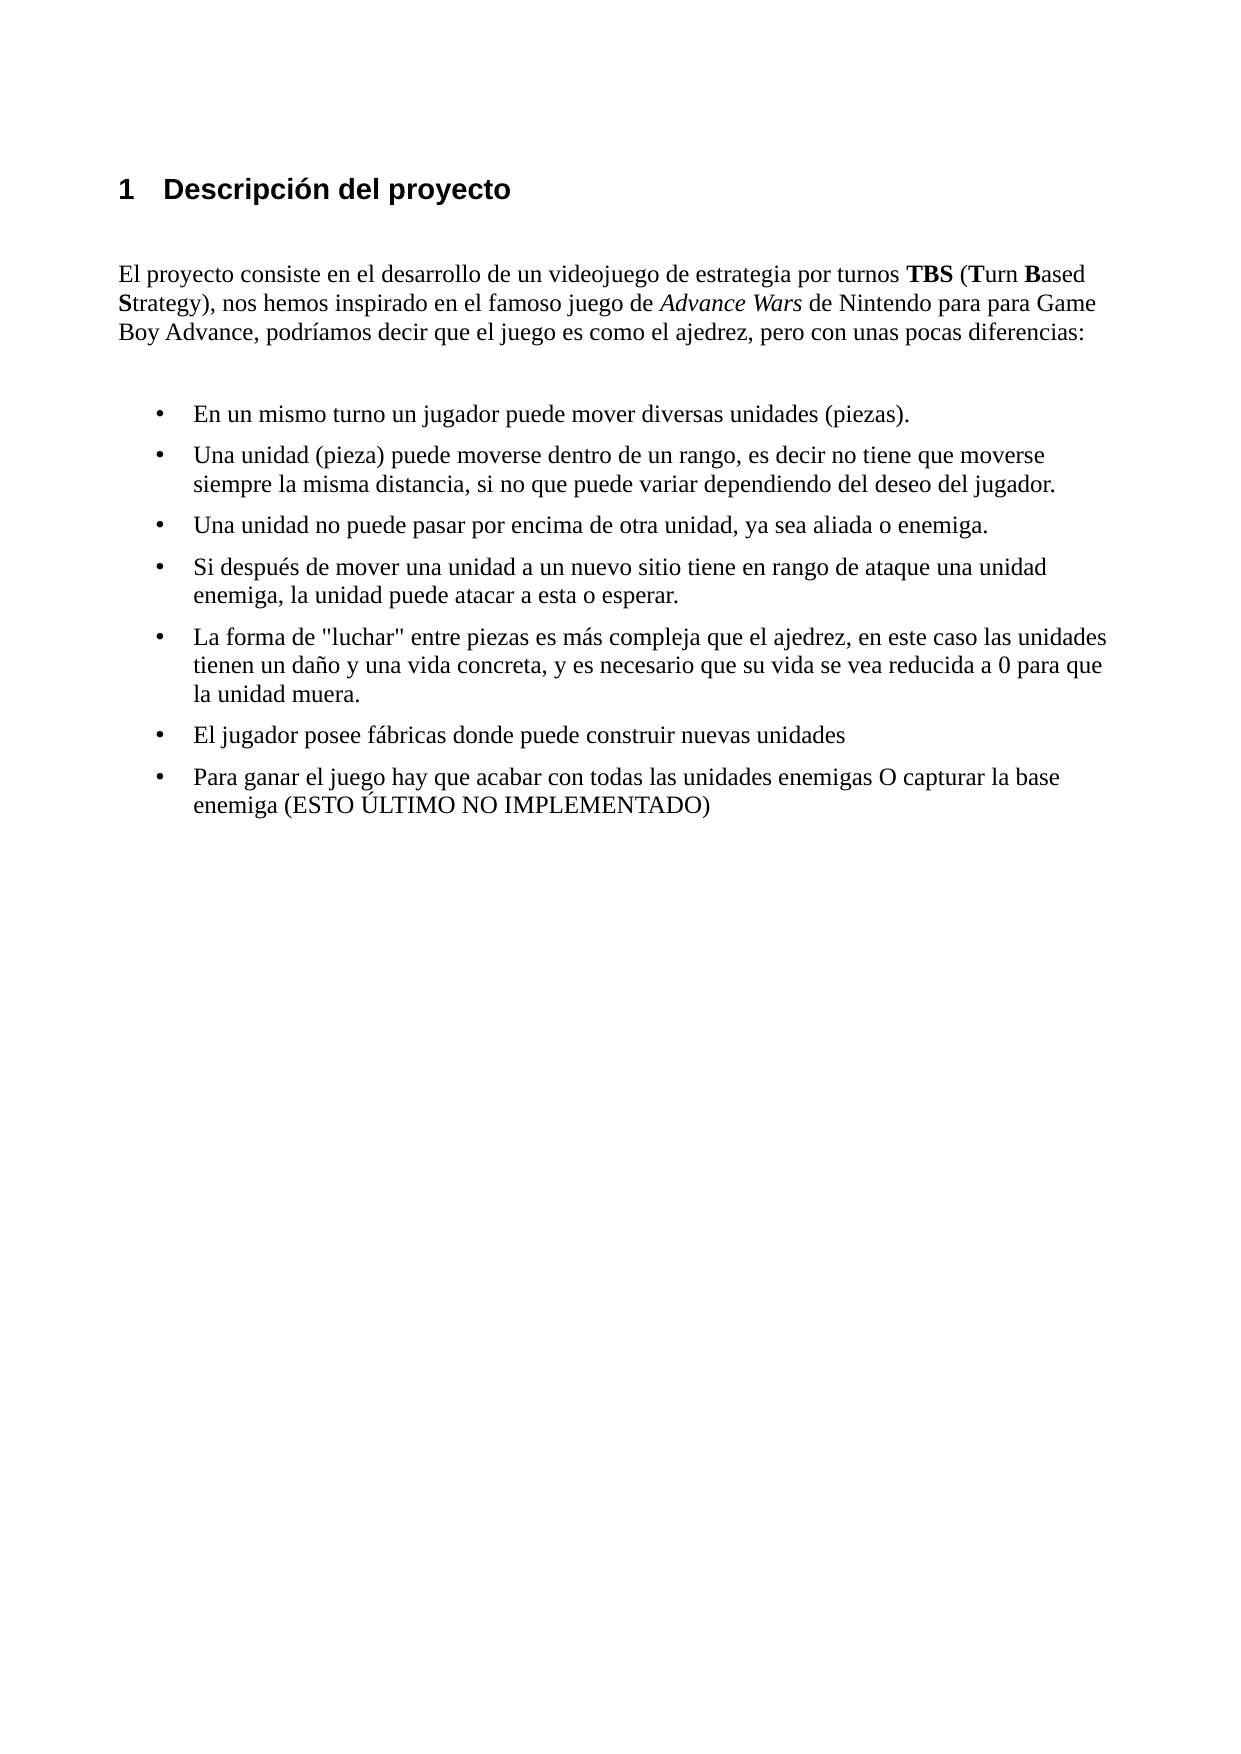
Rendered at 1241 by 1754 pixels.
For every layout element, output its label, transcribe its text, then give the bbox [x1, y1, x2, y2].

text El proyecto consiste en el desarrollo de un videojuego de estrategia por turnos TBS (Turn Based Strategy), nos hemos inspirado en el famoso juego de Advance Wars de Nintendo para para Game Boy Advance, podríamos decir que el juego es como el ajedrez, pero con unas pocas diferencias: [118, 259, 1122, 345]
list Una unidad (pieza) puede moverse dentro de un rango, es decir no tiene que moverse siempre la misma distancia, si no que puede variar dependiendo del deseo del jugador. [156, 440, 1122, 498]
list La forma de "luchar" entre piezas es más compleja que el ajedrez, en este caso las unidades tienen un daño y una vida concreta, y es necesario que su vida se vea reducida a 0 para que la unidad muera. [156, 622, 1122, 708]
list Una unidad no puede pasar por encima de otra unidad, ya sea aliada o enemiga. [156, 510, 1122, 539]
list Si después de mover una unidad a un nuevo sitio tiene en rango de ataque una unidad enemiga, la unidad puede atacar a esta o esperar. [156, 552, 1122, 609]
subtitle Descripción del proyecto [118, 172, 1122, 205]
list El jugador posee fábricas donde puede construir nuevas unidades [156, 720, 1122, 749]
list En un mismo turno un jugador puede mover diversas unidades (piezas). [156, 399, 1122, 428]
list Para ganar el juego hay que acabar con todas las unidades enemigas O capturar la base enemiga (ESTO ÚLTIMO NO IMPLEMENTADO) [156, 762, 1122, 819]
